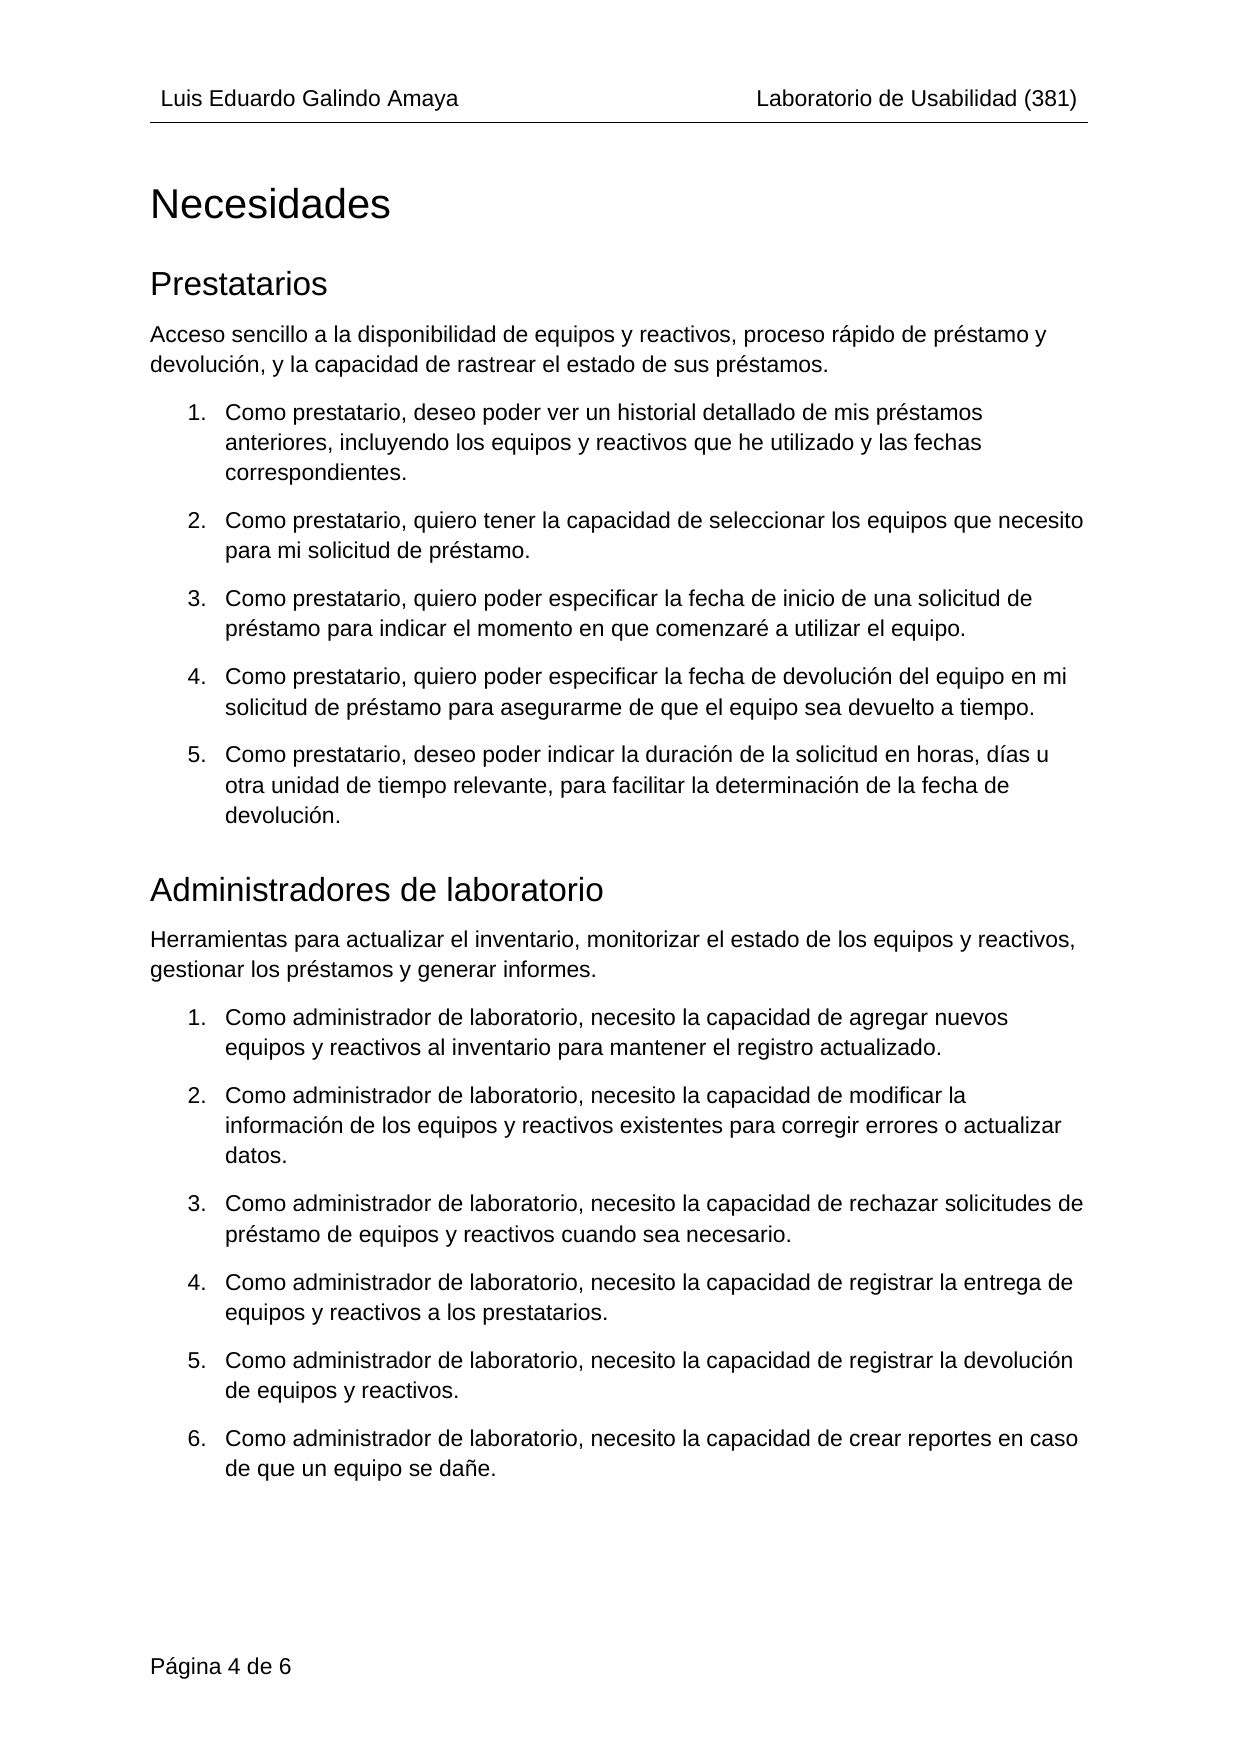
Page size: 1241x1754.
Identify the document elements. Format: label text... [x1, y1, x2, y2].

list Como administrador de laboratorio, necesito la capacidad de modificar la información de los equipos y reactivos existentes para corregir errores o actualizar datos. [187, 1082, 1090, 1169]
list Como administrador de laboratorio, necesito la capacidad de registrar la devolución de equipos y reactivos. [187, 1347, 1090, 1403]
list Como prestatario, deseo poder indicar la duración de la solicitud en horas, días u otra unidad de tiempo relevante, para facilitar la determinación de la fecha de devolución. [187, 741, 1090, 828]
list Como prestatario, deseo poder ver un historial detallado de mis préstamos anteriores, incluyendo los equipos y reactivos que he utilizado y las fechas correspondientes. [187, 399, 1090, 486]
list Como administrador de laboratorio, necesito la capacidad de crear reportes en caso de que un equipo se dañe. [187, 1425, 1090, 1481]
list Como administrador de laboratorio, necesito la capacidad de rechazar solicitudes de préstamo de equipos y reactivos cuando sea necesario. [187, 1190, 1090, 1247]
list Como administrador de laboratorio, necesito la capacidad de registrar la entrega de equipos y reactivos a los prestatarios. [187, 1268, 1090, 1325]
list Como prestatario, quiero tener la capacidad de seleccionar los equipos que necesito para mi solicitud de préstamo. [187, 507, 1090, 564]
subtitle Administradores de laboratorio [150, 869, 1090, 908]
text Acceso sencillo a la disponibilidad de equipos y reactivos, proceso rápido de préstamo y devolución, y la capacidad de rastrear el estado de sus préstamos. [150, 321, 1090, 377]
list Como administrador de laboratorio, necesito la capacidad de agregar nuevos equipos y reactivos al inventario para mantener el registro actualizado. [187, 1004, 1090, 1060]
list Como prestatario, quiero poder especificar la fecha de devolución del equipo en mi solicitud de préstamo para asegurarme de que el equipo sea devuelto a tiempo. [187, 663, 1090, 720]
text Herramientas para actualizar el inventario, monitorizar el estado de los equipos y reactivos, gestionar los préstamos y generar informes. [150, 926, 1090, 982]
list Como prestatario, quiero poder especificar la fecha de inicio de una solicitud de préstamo para indicar el momento en que comenzaré a utilizar el equipo. [187, 585, 1090, 642]
subtitle Necesidades [150, 179, 1090, 227]
subtitle Prestatarios [150, 264, 1090, 303]
